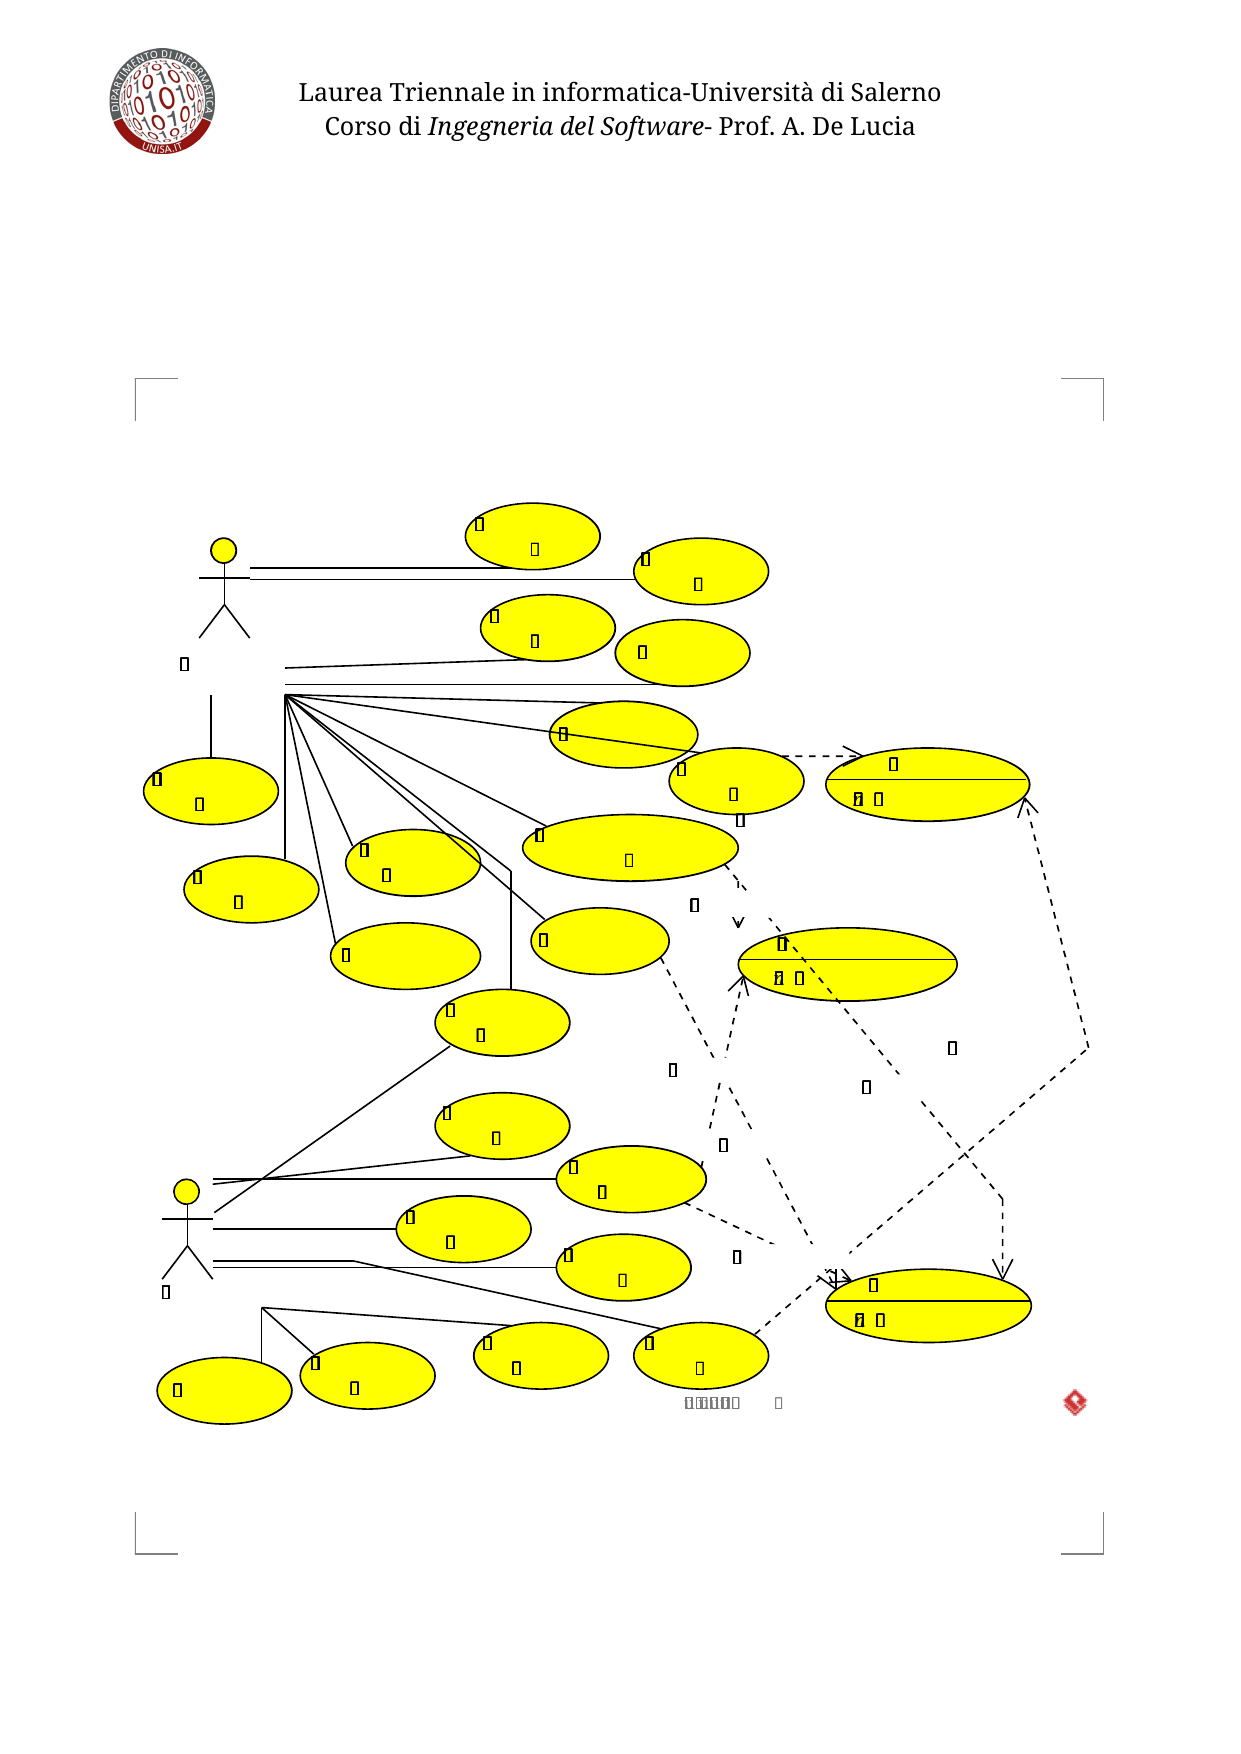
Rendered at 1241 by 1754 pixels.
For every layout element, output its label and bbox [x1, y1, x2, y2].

picture [109, 48, 215, 154]
